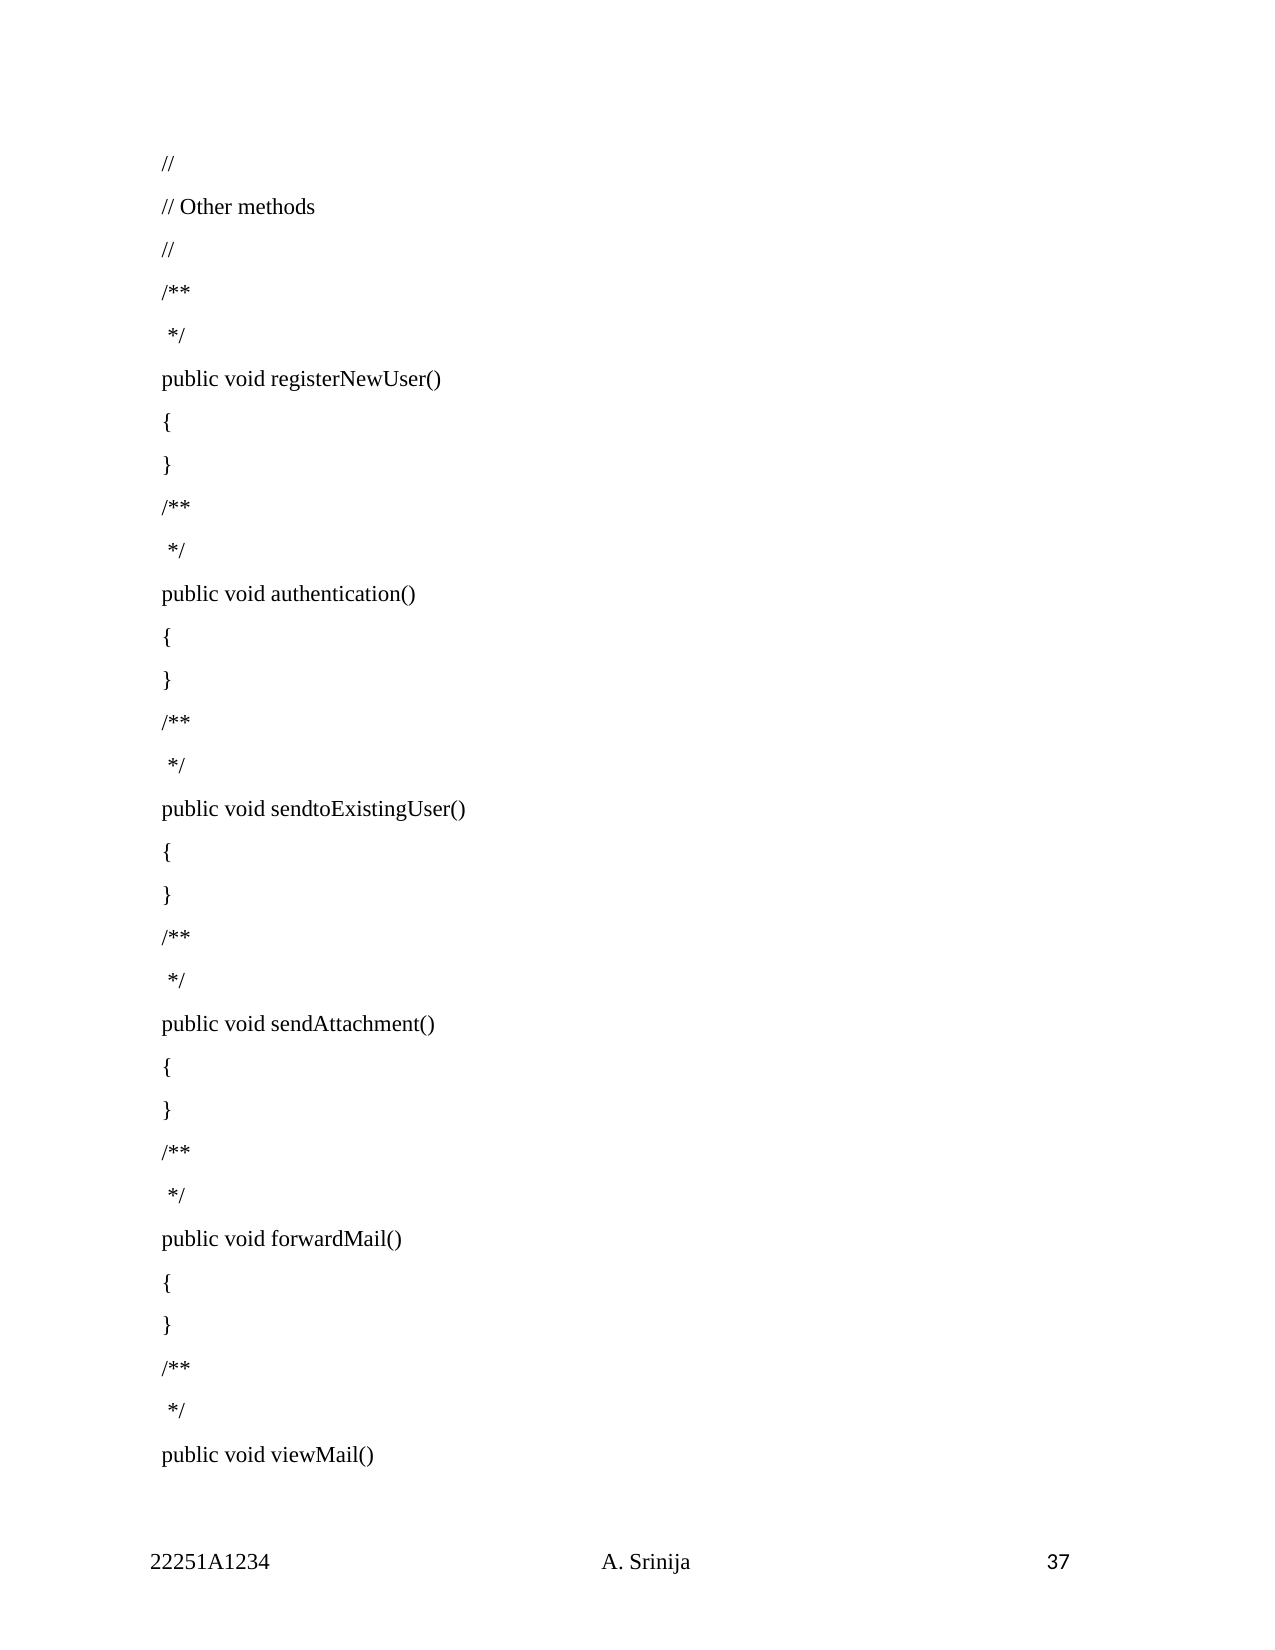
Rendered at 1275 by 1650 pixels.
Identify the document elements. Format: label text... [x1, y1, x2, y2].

text */ [150, 322, 1125, 348]
text // [150, 236, 1125, 262]
text { [150, 1053, 1125, 1080]
text */ [150, 1398, 1125, 1424]
text /** [150, 924, 1125, 951]
text public void sendAttachment() [150, 1010, 1125, 1037]
text /** [150, 1354, 1125, 1381]
text public void authentication() [150, 580, 1125, 607]
text */ [150, 1182, 1125, 1209]
text } [150, 1312, 1125, 1338]
text public void forwardMail() [150, 1226, 1125, 1252]
text { [150, 1268, 1125, 1295]
text // Other methods [150, 193, 1125, 219]
text */ [150, 967, 1125, 994]
text /** [150, 1139, 1125, 1166]
text public void registerNewUser() [150, 365, 1125, 391]
text */ [150, 752, 1125, 779]
text */ [150, 537, 1125, 563]
text } [150, 451, 1125, 477]
text /** [150, 279, 1125, 305]
text // [150, 150, 1125, 176]
text } [150, 1096, 1125, 1123]
text { [150, 838, 1125, 865]
text public void sendtoExistingUser() [150, 795, 1125, 822]
text { [150, 623, 1125, 649]
text public void viewMail() [150, 1441, 1125, 1467]
text } [150, 666, 1125, 693]
text /** [150, 709, 1125, 736]
text /** [150, 494, 1125, 521]
text { [150, 408, 1125, 434]
text } [150, 881, 1125, 908]
